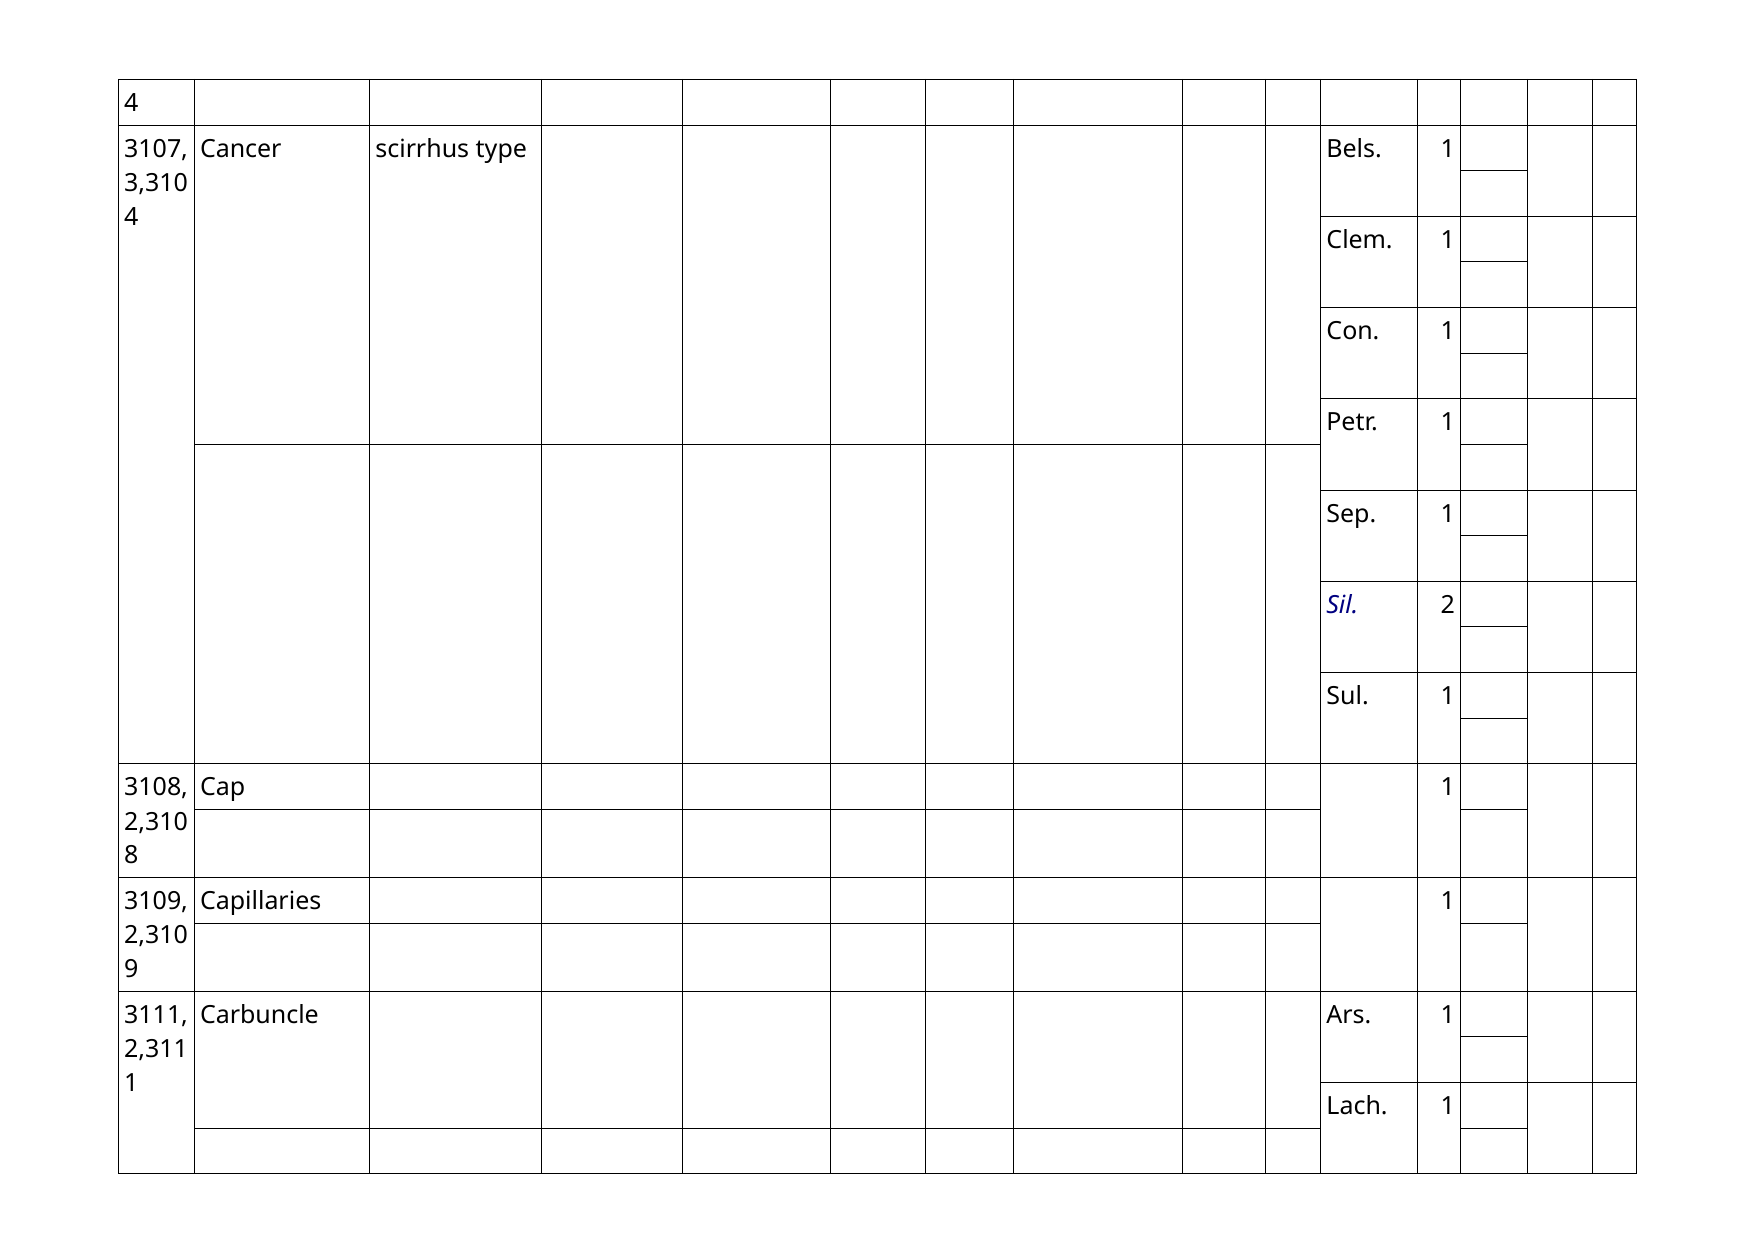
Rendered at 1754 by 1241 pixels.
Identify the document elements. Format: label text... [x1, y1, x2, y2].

table_cell [195, 445, 369, 763]
table_cell [831, 810, 925, 877]
table_cell [370, 878, 541, 923]
table_cell [1183, 445, 1265, 763]
table_cell [1321, 878, 1417, 991]
table_cell [683, 1129, 830, 1173]
table_cell [1014, 992, 1182, 1128]
table_cell [1593, 764, 1636, 877]
table_cell [542, 445, 682, 763]
table_cell [1461, 445, 1527, 489]
table_cell Carbuncle [195, 992, 369, 1128]
table_cell [1461, 1129, 1527, 1173]
table_cell [926, 445, 1013, 763]
table_cell [542, 1129, 682, 1173]
table_cell [1183, 80, 1265, 124]
table_cell [831, 992, 925, 1128]
table_cell [1461, 582, 1527, 626]
table_cell [542, 80, 682, 124]
table_cell [1593, 878, 1636, 991]
table_cell [926, 764, 1013, 809]
table_cell [1266, 810, 1320, 877]
table_cell [1014, 764, 1182, 809]
table_cell [683, 445, 830, 763]
table_cell [1528, 582, 1592, 672]
table_cell [1593, 491, 1636, 581]
table_cell Con. [1321, 308, 1417, 398]
table_cell Ars. [1321, 992, 1417, 1082]
table_cell Sep. [1321, 491, 1417, 581]
table_cell [1461, 354, 1527, 398]
table_cell Sul. [1321, 673, 1417, 763]
table_cell [926, 1129, 1013, 1173]
table_cell scirrhus type [370, 126, 541, 444]
table_cell [683, 764, 830, 809]
table_cell [683, 924, 830, 991]
table_cell Capillaries [195, 878, 369, 923]
table_cell 1 [1418, 217, 1460, 307]
table_cell [1266, 924, 1320, 991]
table_cell [1266, 992, 1320, 1128]
table_cell [1183, 924, 1265, 991]
table_cell [1593, 217, 1636, 307]
table_cell Lach. [1321, 1083, 1417, 1173]
table_cell [1528, 308, 1592, 398]
table_cell [1593, 1083, 1636, 1173]
table_cell [1014, 80, 1182, 124]
table_cell 1 [1418, 992, 1460, 1082]
table_cell [1266, 1129, 1320, 1173]
table_cell 1 [1418, 308, 1460, 398]
table_cell [926, 810, 1013, 877]
table_cell [1014, 126, 1182, 444]
table_cell [1461, 878, 1527, 923]
table_cell [1461, 673, 1527, 718]
table_cell [370, 810, 541, 877]
table_cell [1461, 491, 1527, 535]
table_cell 3109,2,3109 [119, 878, 194, 991]
table_cell [195, 80, 369, 124]
table_cell [926, 126, 1013, 444]
table_cell [831, 878, 925, 923]
table_cell [926, 80, 1013, 124]
table_cell [1461, 126, 1527, 170]
table_cell [370, 80, 541, 124]
table_cell [1014, 924, 1182, 991]
table_cell [1183, 810, 1265, 877]
table_cell [1014, 1129, 1182, 1173]
table_cell [831, 1129, 925, 1173]
table_cell [195, 924, 369, 991]
table_cell [1014, 878, 1182, 923]
table_cell [1461, 262, 1527, 307]
table_cell [1593, 126, 1636, 216]
table_cell [1461, 810, 1527, 877]
table_cell [1528, 399, 1592, 489]
table_cell [1593, 992, 1636, 1082]
table_cell [1183, 126, 1265, 444]
table_cell [1461, 1037, 1527, 1082]
table_cell [370, 445, 541, 763]
table_cell [370, 764, 541, 809]
table_cell Cap [195, 764, 369, 809]
table_cell [1593, 673, 1636, 763]
table_cell 4 [119, 80, 194, 124]
table_cell [1266, 126, 1320, 444]
table_cell [1418, 80, 1460, 124]
table_cell Petr. [1321, 399, 1417, 489]
table_cell [542, 764, 682, 809]
table_cell [1593, 582, 1636, 672]
table_cell [1183, 1129, 1265, 1173]
table_cell 1 [1418, 673, 1460, 763]
table_cell 2 [1418, 582, 1460, 672]
table_cell [831, 80, 925, 124]
table_cell Bels. [1321, 126, 1417, 216]
table_cell [1461, 399, 1527, 444]
table_cell [926, 992, 1013, 1128]
table_cell [1266, 445, 1320, 763]
table_cell [1321, 764, 1417, 877]
table_cell 3108,2,3108 [119, 764, 194, 877]
table_cell [831, 126, 925, 444]
table_cell [1183, 992, 1265, 1128]
table_cell [542, 810, 682, 877]
table_cell [831, 924, 925, 991]
table_cell [683, 80, 830, 124]
table_cell 1 [1418, 491, 1460, 581]
table_cell [1528, 491, 1592, 581]
table_cell [1461, 992, 1527, 1036]
table_cell [926, 878, 1013, 923]
table_cell [831, 445, 925, 763]
table_cell 3111,2,3111 [119, 992, 194, 1173]
table_cell [370, 1129, 541, 1173]
table_cell [1528, 217, 1592, 307]
table_cell [1461, 217, 1527, 261]
table_cell [1528, 992, 1592, 1082]
table_cell [1461, 308, 1527, 353]
table_cell [1266, 80, 1320, 124]
table_cell [1593, 308, 1636, 398]
table_cell [683, 126, 830, 444]
table_cell [542, 992, 682, 1128]
table_cell [1183, 878, 1265, 923]
table_cell [195, 1129, 369, 1173]
table_cell [1528, 878, 1592, 991]
table_cell [1461, 764, 1527, 809]
table_cell [542, 126, 682, 444]
table_cell [1014, 810, 1182, 877]
table_cell [1528, 1083, 1592, 1173]
table_cell [1461, 536, 1527, 581]
table_cell [1593, 80, 1636, 124]
table_cell [1183, 764, 1265, 809]
table_cell 1 [1418, 399, 1460, 489]
table_cell [370, 992, 541, 1128]
table_cell [926, 924, 1013, 991]
table_cell Sil. [1321, 582, 1417, 672]
table_cell [683, 878, 830, 923]
table_cell [542, 924, 682, 991]
table_cell 1 [1418, 126, 1460, 216]
table_cell 1 [1418, 1083, 1460, 1173]
table_cell [683, 810, 830, 877]
table_cell [1461, 924, 1527, 991]
table_cell [1266, 764, 1320, 809]
table_cell 1 [1418, 764, 1460, 877]
table_cell 1 [1418, 878, 1460, 991]
table_cell Clem. [1321, 217, 1417, 307]
table_cell [683, 992, 830, 1128]
table_cell [370, 924, 541, 991]
table_cell [1461, 1083, 1527, 1128]
table_cell [831, 764, 925, 809]
table_cell [1461, 80, 1527, 124]
table_cell 3107,3,3104 [119, 126, 194, 763]
table_cell [1528, 126, 1592, 216]
table_cell [1461, 171, 1527, 216]
table_cell [1461, 719, 1527, 763]
table_cell [1014, 445, 1182, 763]
table_cell [1593, 399, 1636, 489]
table_cell [1528, 80, 1592, 124]
table_cell [1528, 764, 1592, 877]
table_cell [1321, 80, 1417, 124]
table_cell [195, 810, 369, 877]
table_cell [1266, 878, 1320, 923]
table_cell Cancer [195, 126, 369, 444]
table_cell [542, 878, 682, 923]
table_cell [1528, 673, 1592, 763]
table_cell [1461, 627, 1527, 672]
